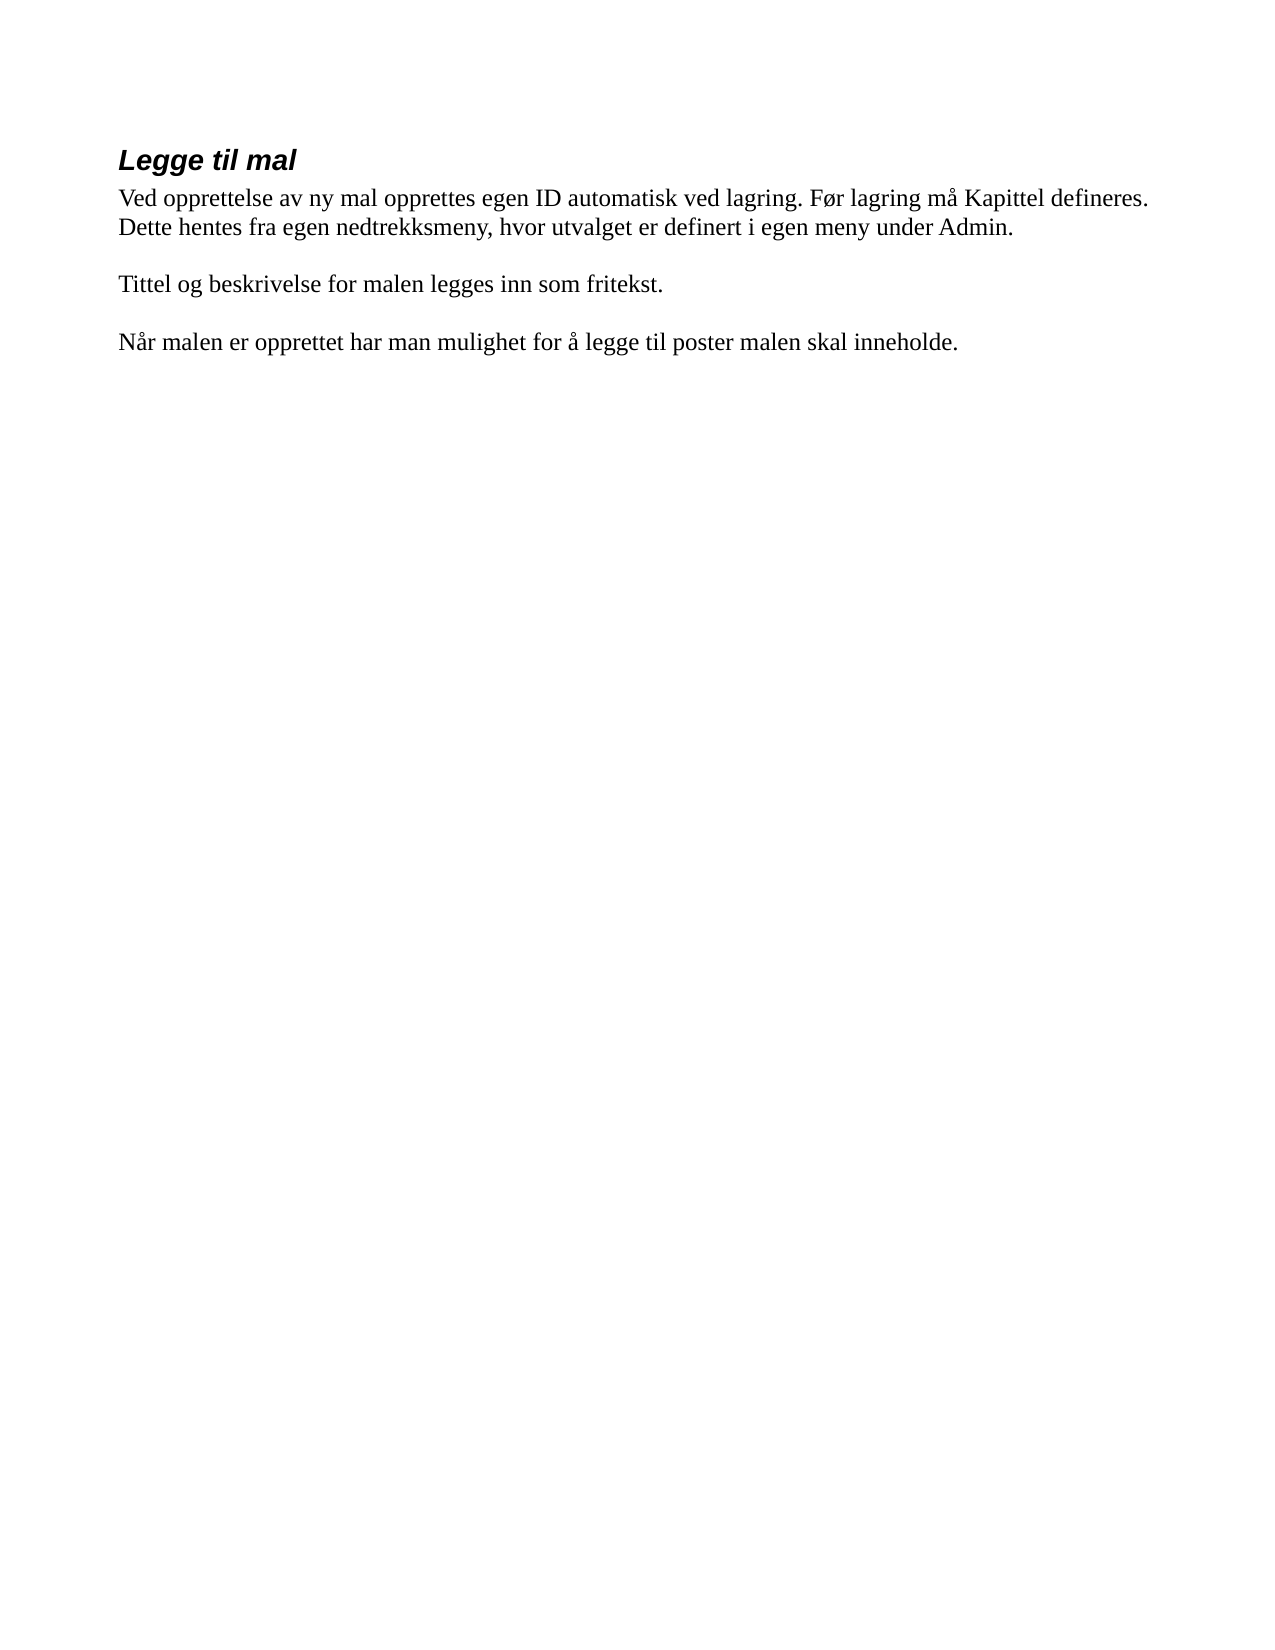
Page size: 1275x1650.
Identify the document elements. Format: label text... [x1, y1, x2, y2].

text Når malen er opprettet har man mulighet for å legge til poster malen skal inneholde. [118, 327, 1157, 355]
text Ved opprettelse av ny mal opprettes egen ID automatisk ved lagring. Før lagring må Kapittel defineres. Dette hentes fra egen nedtrekksmeny, hvor utvalget er definert i egen meny under Admin. [118, 183, 1157, 240]
text Tittel og beskrivelse for malen legges inn som fritekst. [118, 269, 1157, 298]
subtitle Legge til mal [118, 143, 1157, 177]
